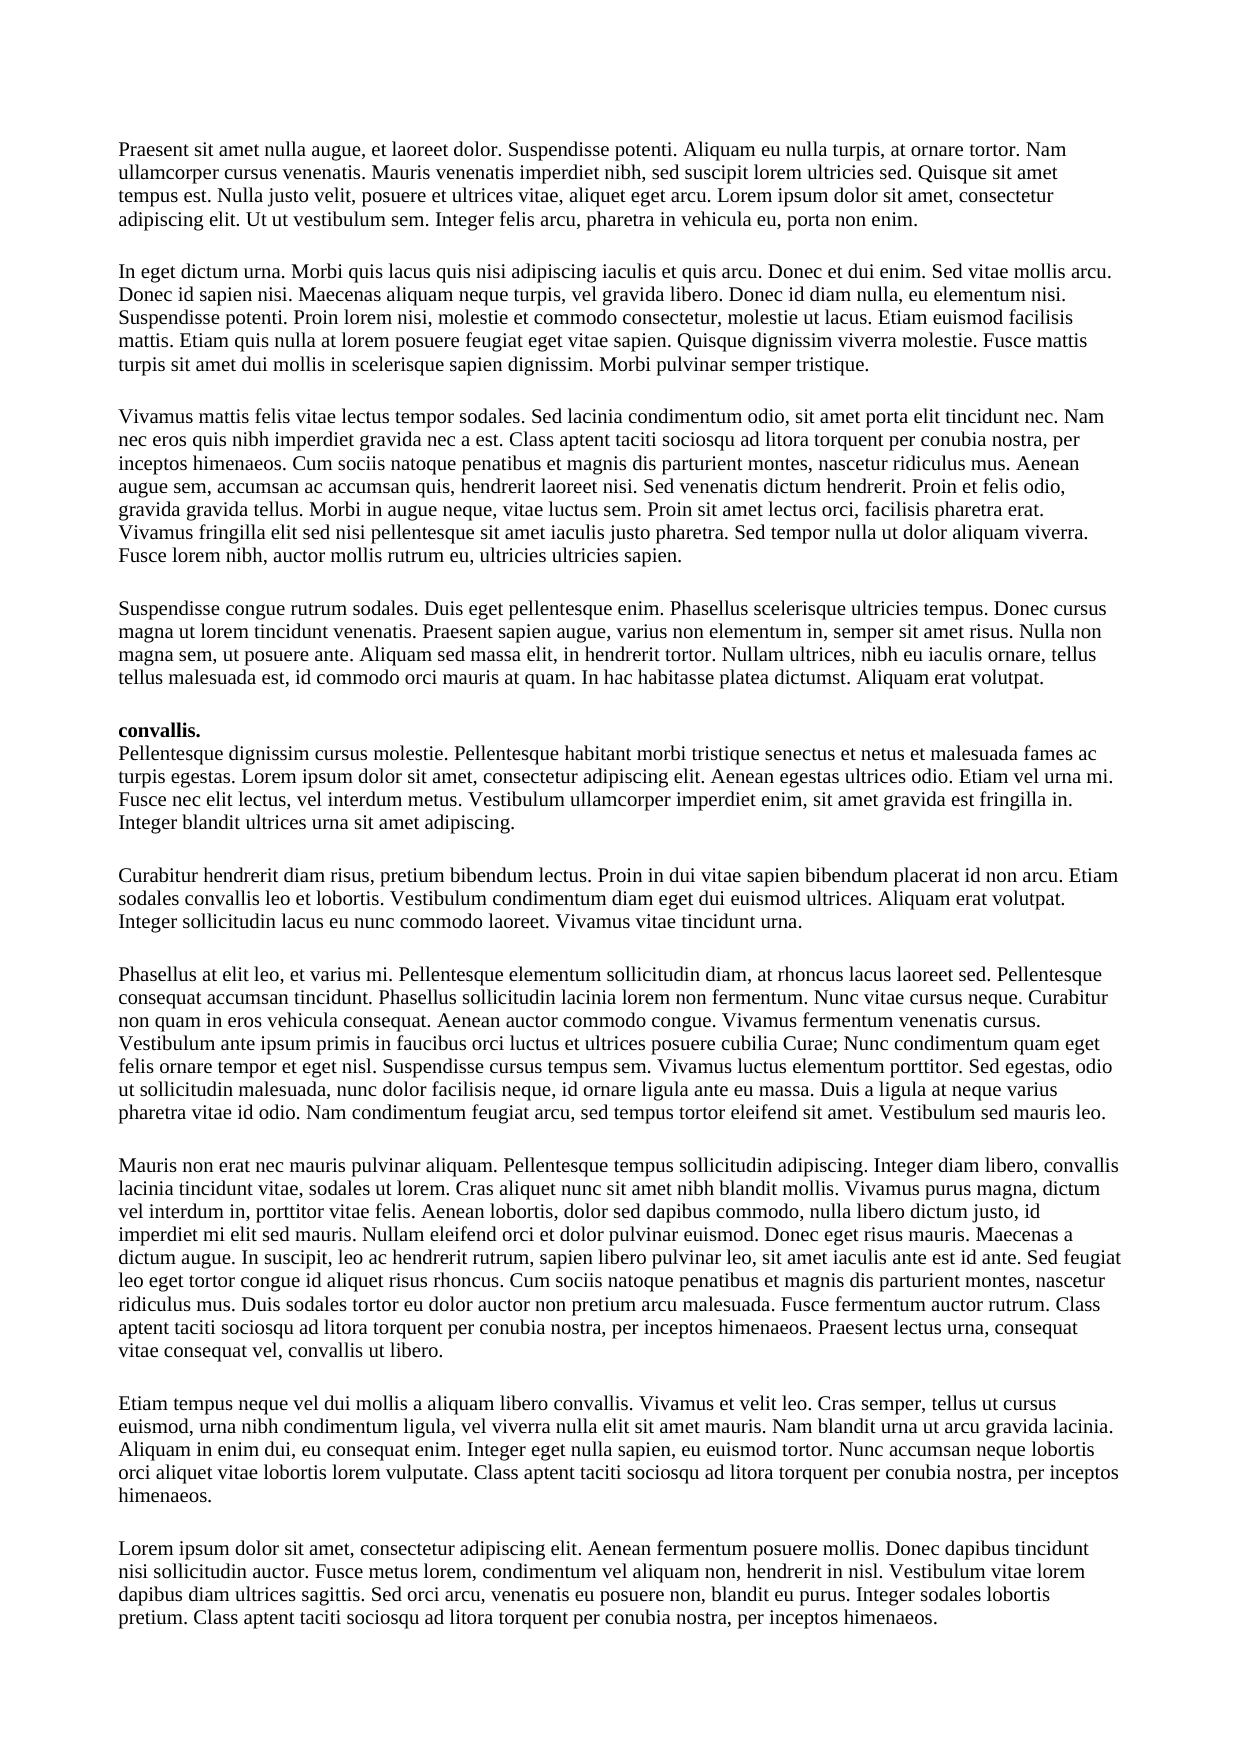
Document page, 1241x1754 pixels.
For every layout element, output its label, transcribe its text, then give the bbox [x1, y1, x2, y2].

text Vivamus mattis felis vitae lectus tempor sodales. Sed lacinia condimentum odio, sit amet porta elit tincidunt nec. Nam nec eros quis nibh imperdiet gravida nec a est. Class aptent taciti sociosqu ad litora torquent per conubia nostra, per inceptos himenaeos. Cum sociis natoque penatibus et magnis dis parturient montes, nascetur ridiculus mus. Aenean augue sem, accumsan ac accumsan quis, hendrerit laoreet nisi. Sed venenatis dictum hendrerit. Proin et felis odio, gravida gravida tellus. Morbi in augue neque, vitae luctus sem. Proin sit amet lectus orci, facilisis pharetra erat. Vivamus fringilla elit sed nisi pellentesque sit amet iaculis justo pharetra. Sed tempor nulla ut dolor aliquam viverra. Fusce lorem nibh, auctor mollis rutrum eu, ultricies ultricies sapien. [118, 405, 1122, 567]
text Praesent sit amet nulla augue, et laoreet dolor. Suspendisse potenti. Aliquam eu nulla turpis, at ornare tortor. Nam ullamcorper cursus venenatis. Mauris venenatis imperdiet nibh, sed suscipit lorem ultricies sed. Quisque sit amet tempus est. Nulla justo velit, posuere et ultrices vitae, aliquet eget arcu. Lorem ipsum dolor sit amet, consectetur adipiscing elit. Ut ut vestibulum sem. Integer felis arcu, pharetra in vehicula eu, porta non enim. [118, 138, 1122, 231]
text Suspendisse congue rutrum sodales. Duis eget pellentesque enim. Phasellus scelerisque ultricies tempus. Donec cursus magna ut lorem tincidunt venenatis. Praesent sapien augue, varius non elementum in, semper sit amet risus. Nulla non magna sem, ut posuere ante. Aliquam sed massa elit, in hendrerit tortor. Nullam ultrices, nibh eu iaculis ornare, tellus tellus malesuada est, id commodo orci mauris at quam. In hac habitasse platea dictumst. Aliquam erat volutpat. [118, 596, 1122, 689]
text Pellentesque dignissim cursus molestie. Pellentesque habitant morbi tristique senectus et netus et malesuada fames ac turpis egestas. Lorem ipsum dolor sit amet, consectetur adipiscing elit. Aenean egestas ultrices odio. Etiam vel urna mi. Fusce nec elit lectus, vel interdum metus. Vestibulum ullamcorper imperdiet enim, sit amet gravida est fringilla in. Integer blandit ultrices urna sit amet adipiscing. [118, 742, 1122, 834]
text In eget dictum urna. Morbi quis lacus quis nisi adipiscing iaculis et quis arcu. Donec et dui enim. Sed vitae mollis arcu. Donec id sapien nisi. Maecenas aliquam neque turpis, vel gravida libero. Donec id diam nulla, eu elementum nisi. Suspendisse potenti. Proin lorem nisi, molestie et commodo consectetur, molestie ut lacus. Etiam euismod facilisis mattis. Etiam quis nulla at lorem posuere feugiat eget vitae sapien. Quisque dignissim viverra molestie. Fusce mattis turpis sit amet dui mollis in scelerisque sapien dignissim. Morbi pulvinar semper tristique. [118, 260, 1122, 376]
text Phasellus at elit leo, et varius mi. Pellentesque elementum sollicitudin diam, at rhoncus lacus laoreet sed. Pellentesque consequat accumsan tincidunt. Phasellus sollicitudin lacinia lorem non fermentum. Nunc vitae cursus neque. Curabitur non quam in eros vehicula consequat. Aenean auctor commodo congue. Vivamus fermentum venenatis cursus. Vestibulum ante ipsum primis in faucibus orci luctus et ultrices posuere cubilia Curae; Nunc condimentum quam eget felis ornare tempor et eget nisl. Suspendisse cursus tempus sem. Vivamus luctus elementum porttitor. Sed egestas, odio ut sollicitudin malesuada, nunc dolor facilisis neque, id ornare ligula ante eu massa. Duis a ligula at neque varius pharetra vitae id odio. Nam condimentum feugiat arcu, sed tempus tortor eleifend sit amet. Vestibulum sed mauris leo. [118, 962, 1122, 1124]
text Mauris non erat nec mauris pulvinar aliquam. Pellentesque tempus sollicitudin adipiscing. Integer diam libero, convallis lacinia tincidunt vitae, sodales ut lorem. Cras aliquet nunc sit amet nibh blandit mollis. Vivamus purus magna, dictum vel interdum in, porttitor vitae felis. Aenean lobortis, dolor sed dapibus commodo, nulla libero dictum justo, id imperdiet mi elit sed mauris. Nullam eleifend orci et dolor pulvinar euismod. Donec eget risus mauris. Maecenas a dictum augue. In suscipit, leo ac hendrerit rutrum, sapien libero pulvinar leo, sit amet iaculis ante est id ante. Sed feugiat leo eget tortor congue id aliquet risus rhoncus. Cum sociis natoque penatibus et magnis dis parturient montes, nascetur ridiculus mus. Duis sodales tortor eu dolor auctor non pretium arcu malesuada. Fusce fermentum auctor rutrum. Class aptent taciti sociosqu ad litora torquent per conubia nostra, per inceptos himenaeos. Praesent lectus urna, consequat vitae consequat vel, convallis ut libero. [118, 1154, 1122, 1362]
text Lorem ipsum dolor sit amet, consectetur adipiscing elit. Aenean fermentum posuere mollis. Donec dapibus tincidunt nisi sollicitudin auctor. Fusce metus lorem, condimentum vel aliquam non, hendrerit in nisl. Vestibulum vitae lorem dapibus diam ultrices sagittis. Sed orci arcu, venenatis eu posuere non, blandit eu purus. Integer sodales lobortis pretium. Class aptent taciti sociosqu ad litora torquent per conubia nostra, per inceptos himenaeos. [118, 1536, 1122, 1629]
text Etiam tempus neque vel dui mollis a aliquam libero convallis. Vivamus et velit leo. Cras semper, tellus ut cursus euismod, urna nibh condimentum ligula, vel viverra nulla elit sit amet mauris. Nam blandit urna ut arcu gravida lacinia. Aliquam in enim dui, eu consequat enim. Integer eget nulla sapien, eu euismod tortor. Nunc accumsan neque lobortis orci aliquet vitae lobortis lorem vulputate. Class aptent taciti sociosqu ad litora torquent per conubia nostra, per inceptos himenaeos. [118, 1391, 1122, 1507]
text Curabitur hendrerit diam risus, pretium bibendum lectus. Proin in dui vitae sapien bibendum placerat id non arcu. Etiam sodales convallis leo et lobortis. Vestibulum condimentum diam eget dui euismod ultrices. Aliquam erat volutpat. Integer sollicitudin lacus eu nunc commodo laoreet. Vivamus vitae tincidunt urna. [118, 863, 1122, 933]
text convallis. [118, 718, 1122, 742]
